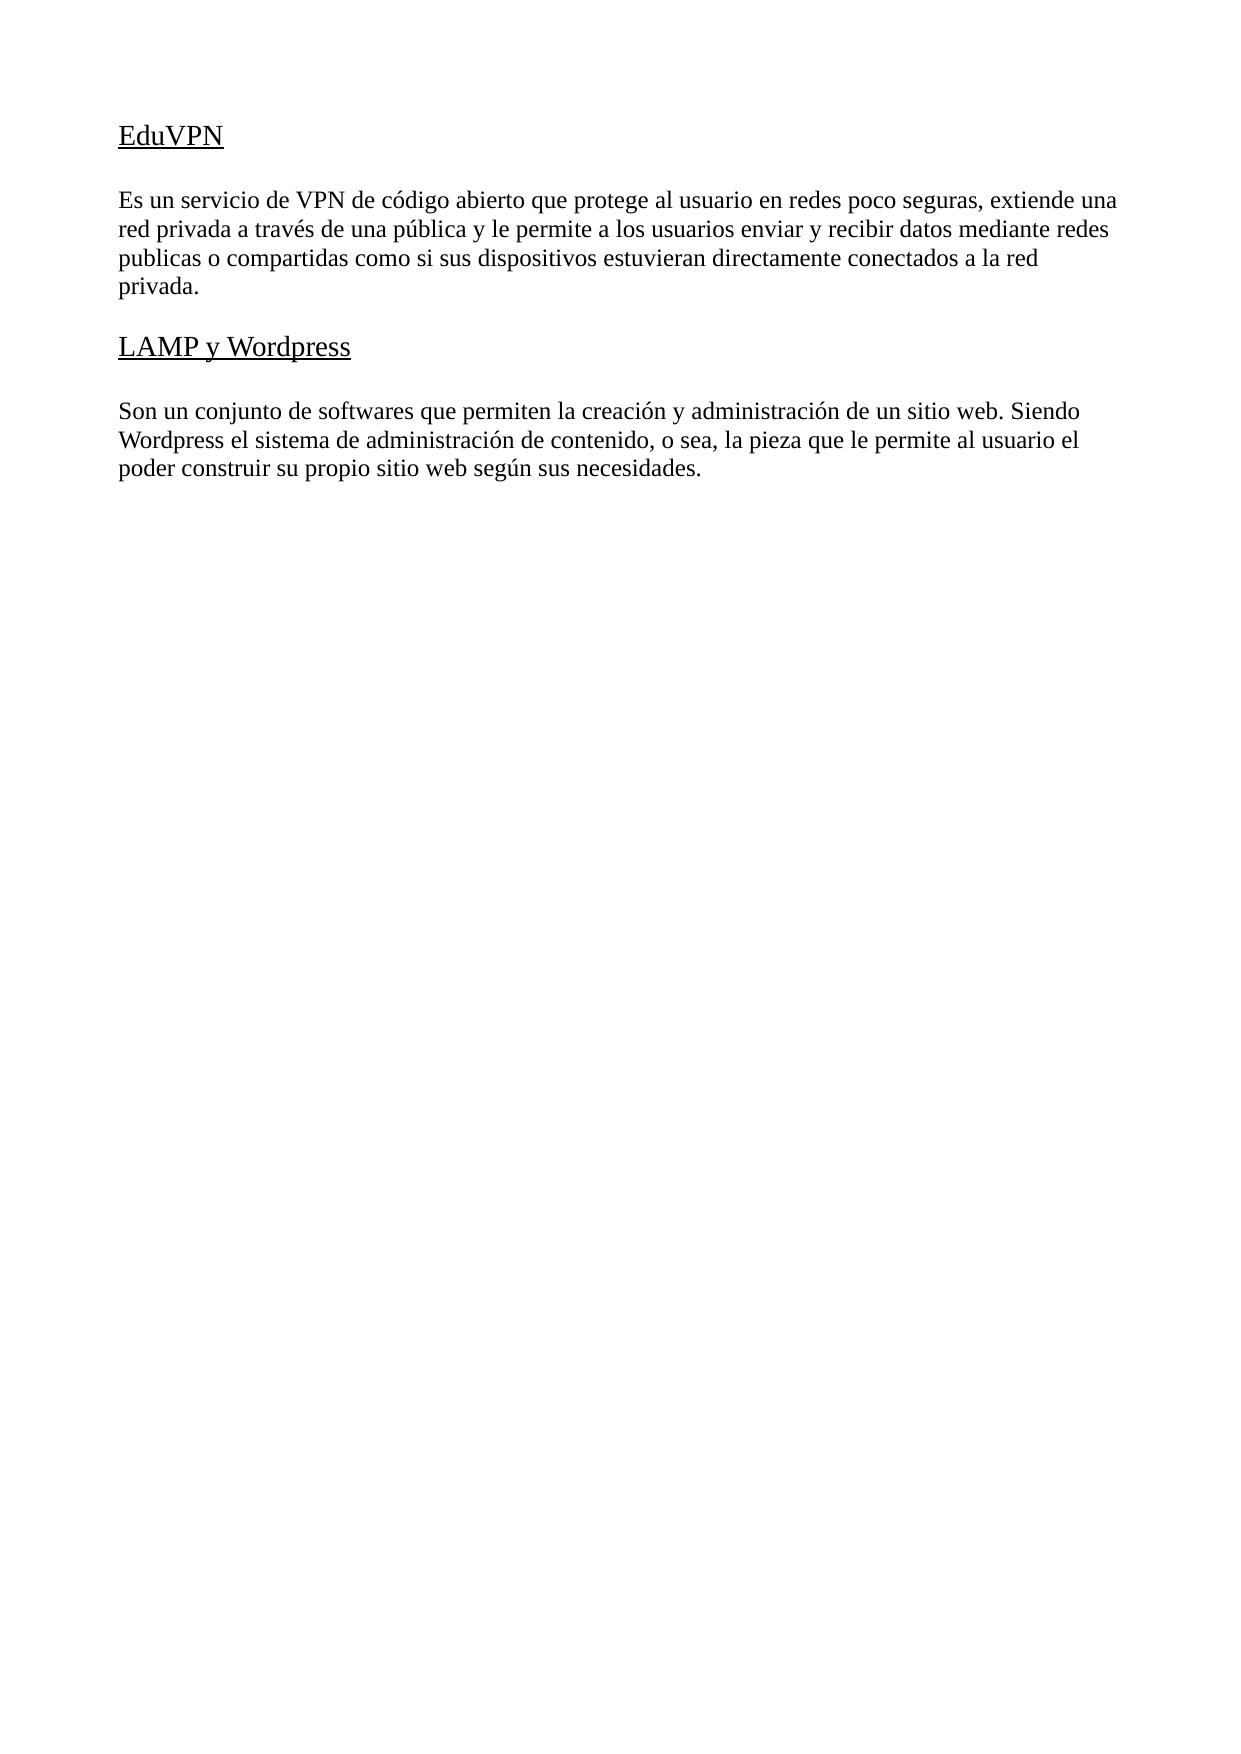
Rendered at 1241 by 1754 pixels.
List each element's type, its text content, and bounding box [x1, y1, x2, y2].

text Son un conjunto de softwares que permiten la creación y administración de un sitio web. Siendo Wordpress el sistema de administración de contenido, o sea, la pieza que le permite al usuario el poder construir su propio sitio web según sus necesidades. [118, 396, 1122, 482]
text Es un servicio de VPN de código abierto que protege al usuario en redes poco seguras, extiende una red privada a través de una pública y le permite a los usuarios enviar y recibir datos mediante redes publicas o compartidas como si sus dispositivos estuvieran directamente conectados a la red privada. [118, 185, 1122, 300]
text EduVPN [118, 118, 1122, 152]
text LAMP y Wordpress [118, 329, 1122, 362]
